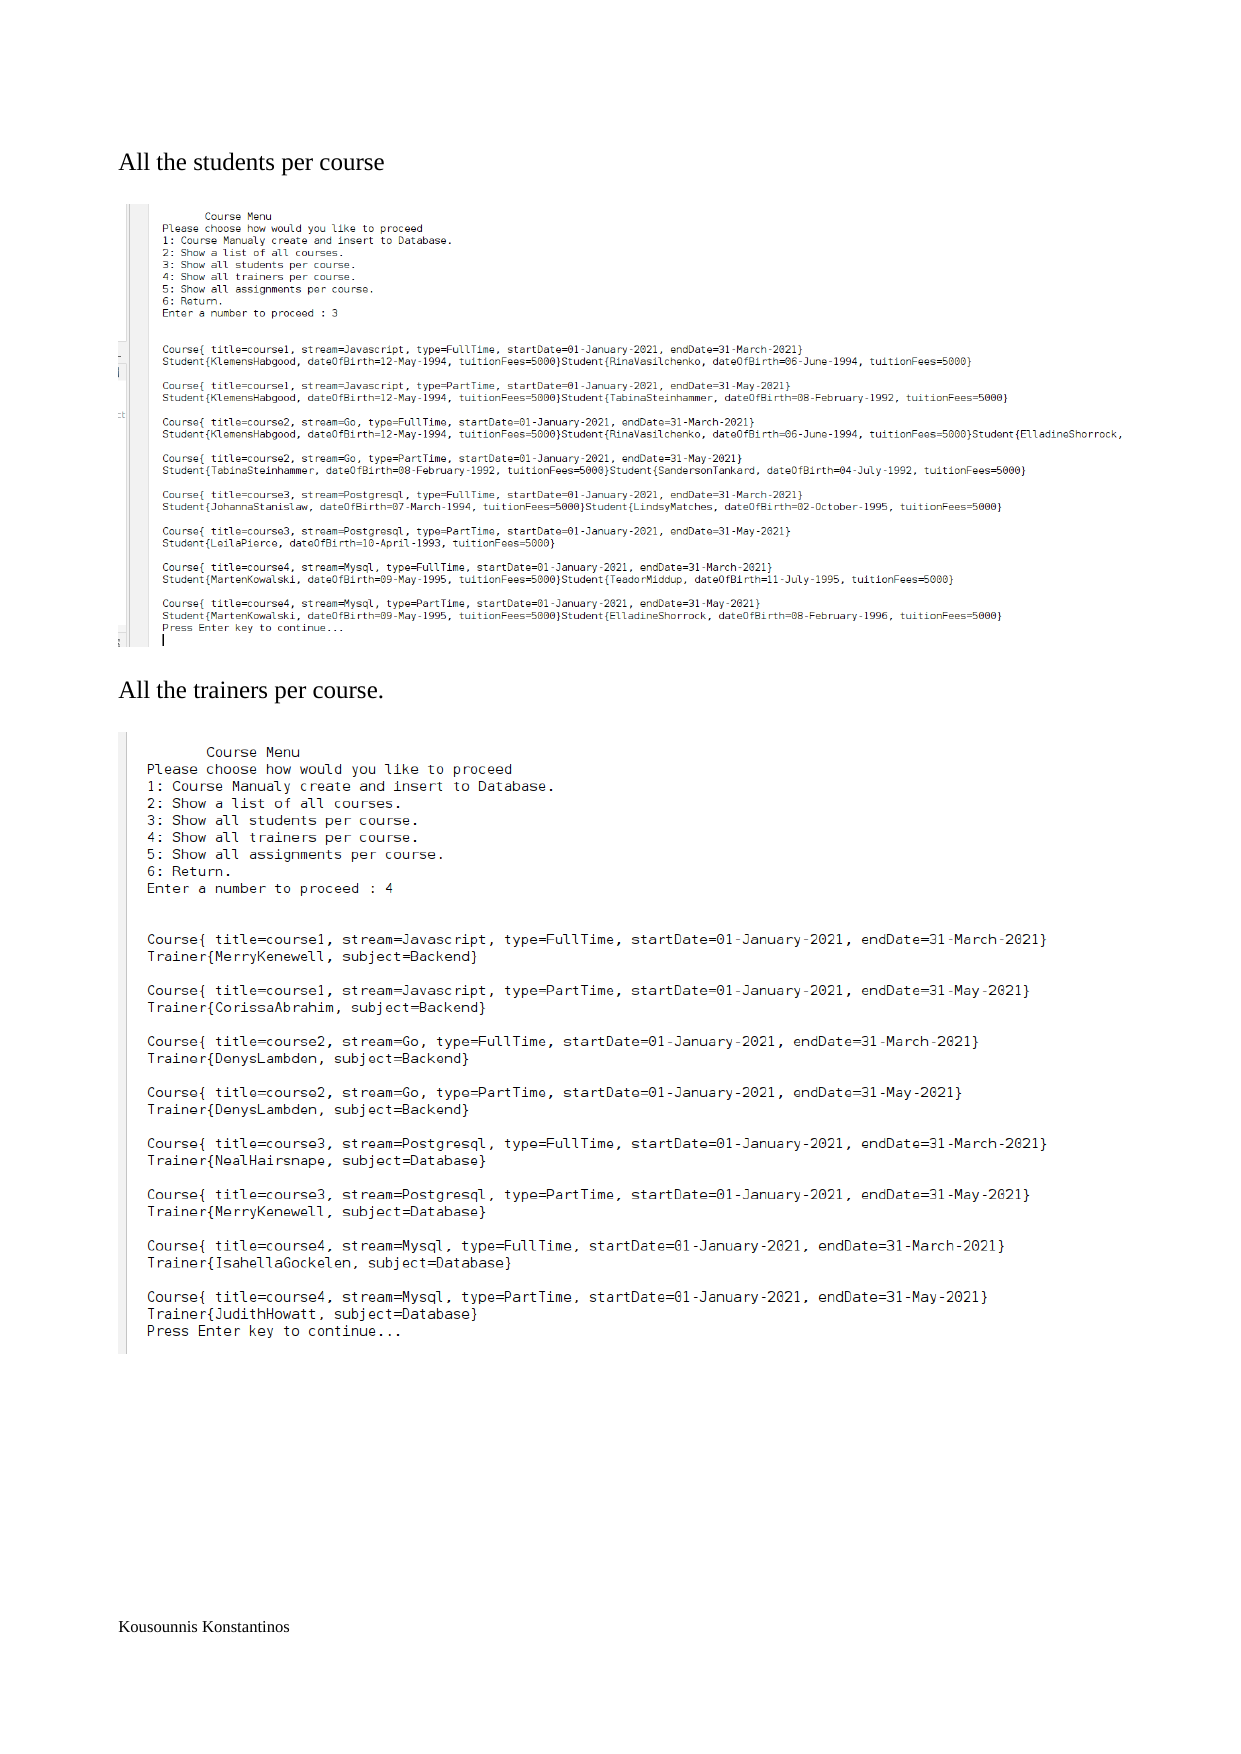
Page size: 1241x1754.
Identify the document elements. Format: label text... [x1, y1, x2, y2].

text All the students per course [118, 147, 1122, 176]
picture [118, 204, 1123, 647]
picture [118, 732, 1123, 1354]
text All the trainers per course. [118, 675, 1122, 704]
